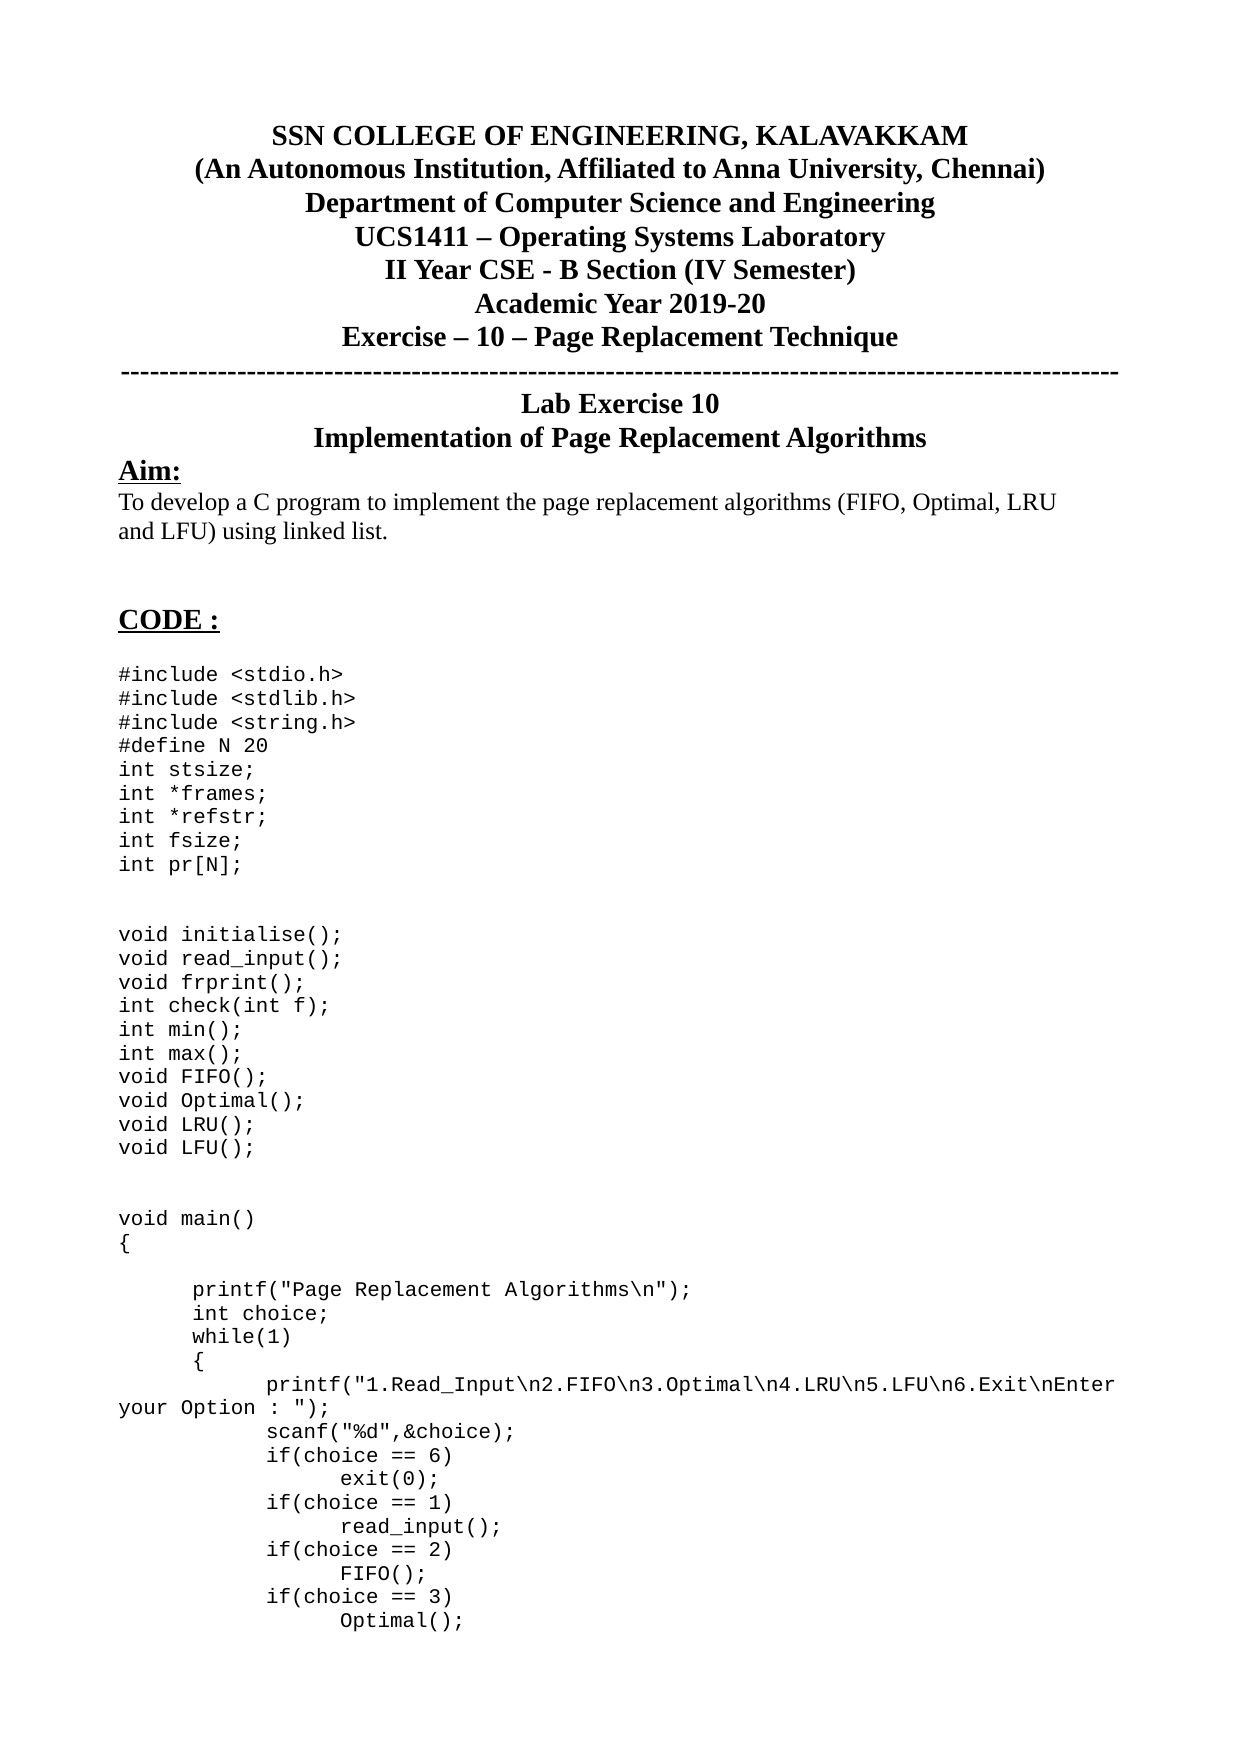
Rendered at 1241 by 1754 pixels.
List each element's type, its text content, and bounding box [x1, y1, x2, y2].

text Optimal(); [118, 1610, 1122, 1634]
text scanf("%d",&choice); [118, 1421, 1122, 1445]
text exit(0); [118, 1468, 1122, 1492]
text ------------------------------------------------------------------------------------------------------- [118, 353, 1122, 386]
text #include <stdio.h> [118, 664, 1122, 688]
text void main() [118, 1208, 1122, 1232]
text if(choice == 2) [118, 1539, 1122, 1563]
text int min(); [118, 1019, 1122, 1043]
text int check(int f); [118, 995, 1122, 1019]
text FIFO(); [118, 1563, 1122, 1587]
text #define N 20 [118, 735, 1122, 759]
text II Year CSE - B Section (IV Semester) [118, 252, 1122, 286]
text SSN COLLEGE OF ENGINEERING, KALAVAKKAM [118, 118, 1122, 152]
text void read_input(); [118, 948, 1122, 972]
text void FIFO(); [118, 1066, 1122, 1090]
text void Optimal(); [118, 1090, 1122, 1114]
text To develop a C program to implement the page replacement algorithms (FIFO, Optimal, LRU [118, 487, 1122, 516]
text Academic Year 2019-20 [118, 286, 1122, 319]
text Implementation of Page Replacement Algorithms [118, 420, 1122, 453]
text int *refstr; [118, 806, 1122, 830]
text if(choice == 3) [118, 1587, 1122, 1610]
text int stsize; [118, 759, 1122, 783]
text int choice; [118, 1303, 1122, 1326]
text printf("Page Replacement Algorithms\n"); [118, 1279, 1122, 1303]
text Lab Exercise 10 [118, 386, 1122, 420]
text #include <stdlib.h> [118, 688, 1122, 712]
text while(1) [118, 1326, 1122, 1350]
text if(choice == 6) [118, 1445, 1122, 1468]
text void initialise(); [118, 924, 1122, 948]
text int fsize; [118, 830, 1122, 853]
text Department of Computer Science and Engineering [118, 185, 1122, 219]
text void LRU(); [118, 1114, 1122, 1137]
text int pr[N]; [118, 853, 1122, 877]
text (An Autonomous Institution, Affiliated to Anna University, Chennai) [118, 152, 1122, 185]
text #include <string.h> [118, 712, 1122, 735]
text UCS1411 – Operating Systems Laboratory [118, 219, 1122, 252]
text if(choice == 1) [118, 1492, 1122, 1516]
text { [118, 1232, 1122, 1256]
text read_input(); [118, 1516, 1122, 1539]
text int max(); [118, 1043, 1122, 1066]
text void frprint(); [118, 972, 1122, 995]
text and LFU) using linked list. [118, 516, 1122, 544]
text printf("1.Read_Input\n2.FIFO\n3.Optimal\n4.LRU\n5.LFU\n6.Exit\nEnter your Option : "); [118, 1374, 1122, 1421]
text int *frames; [118, 783, 1122, 806]
text void LFU(); [118, 1137, 1122, 1161]
text Exercise – 10 – Page Replacement Technique [118, 319, 1122, 353]
text CODE : [118, 602, 1122, 636]
text { [118, 1350, 1122, 1374]
text Aim: [118, 453, 1122, 487]
